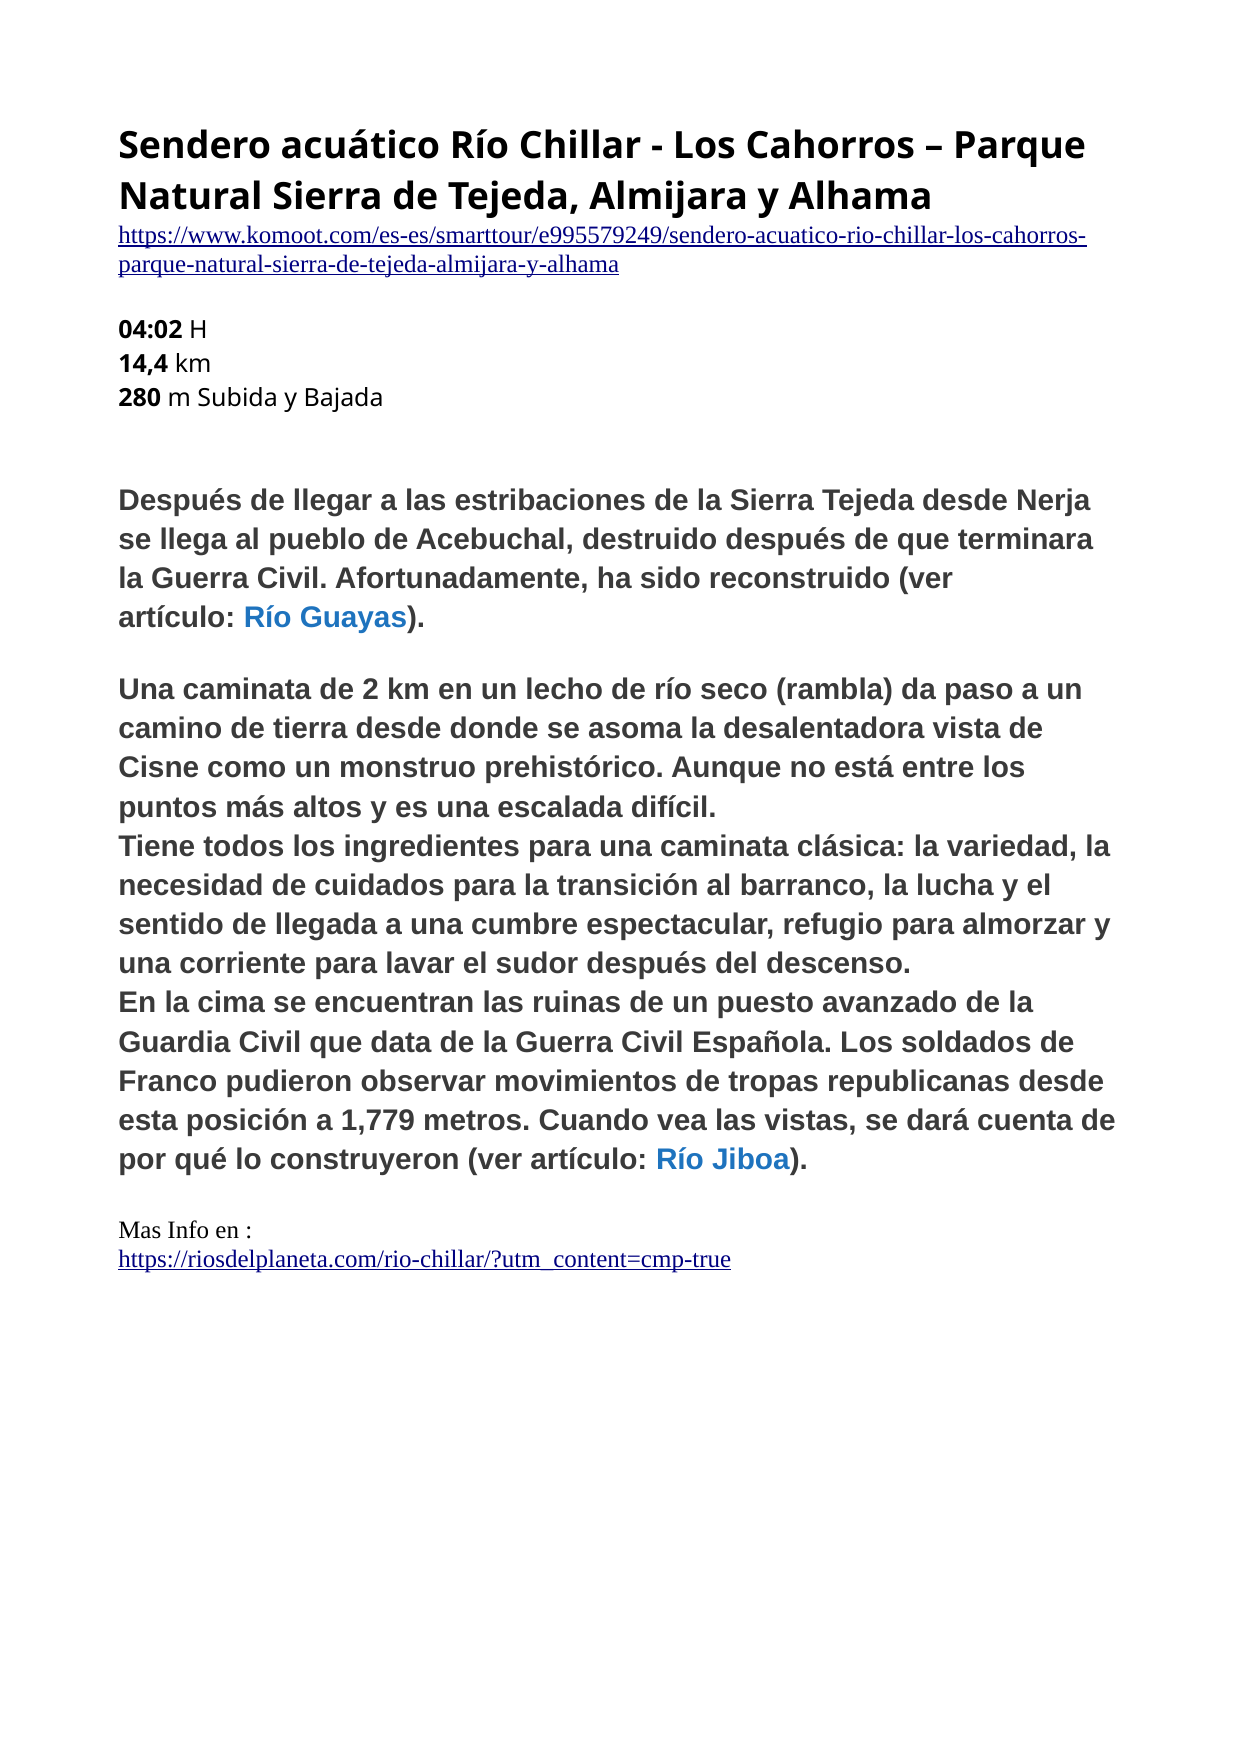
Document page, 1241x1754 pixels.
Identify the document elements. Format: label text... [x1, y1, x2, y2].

text https://riosdelplaneta.com/rio-chillar/?utm_content=cmp-true [118, 1244, 1122, 1272]
text Tiene todos los ingredientes para una caminata clásica: la variedad, la necesidad de cuidados para la transición al barranco, la lucha y el sentido de llegada a una cumbre espectacular, refugio para almorzar y una corriente para lavar el sudor después del descenso. [118, 828, 1122, 980]
text Una caminata de 2 km en un lecho de río seco (rambla) da paso a un camino de tierra desde donde se asoma la desalentadora vista de Cisne como un monstruo prehistórico. Aunque no está entre los puntos más altos y es una escalada difícil. [118, 672, 1122, 823]
text 04:02 H [118, 278, 1122, 346]
text https://www.komoot.com/es-es/smarttour/e995579249/sendero-acuatico-rio-chillar-los-cahorros-parque-natural-sierra-de-tejeda-almijara-y-alhama [118, 220, 1122, 278]
text Después de llegar a las estribaciones de la Sierra Tejeda desde Nerja se llega al pueblo de Acebuchal, destruido después de que terminara la Guerra Civil. Afortunadamente, ha sido reconstruido (ver artículo: Río Guayas). [118, 482, 1122, 634]
text 280 m Subida y Bajada [118, 380, 1122, 414]
text 14,4 km [118, 346, 1122, 380]
text Sendero acuático Río Chillar - Los Cahorros – Parque Natural Sierra de Tejeda, Almijara y Alhama [118, 118, 1122, 220]
text En la cima se encuentran las ruinas de un puesto avanzado de la Guardia Civil que data de la Guerra Civil Española. Los soldados de Franco pudieron observar movimientos de tropas republicanas desde esta posición a 1,779 metros. Cuando vea las vistas, se dará cuenta de por qué lo construyeron (ver artículo: Río Jiboa). [118, 985, 1122, 1176]
text Mas Info en : [118, 1215, 1122, 1244]
